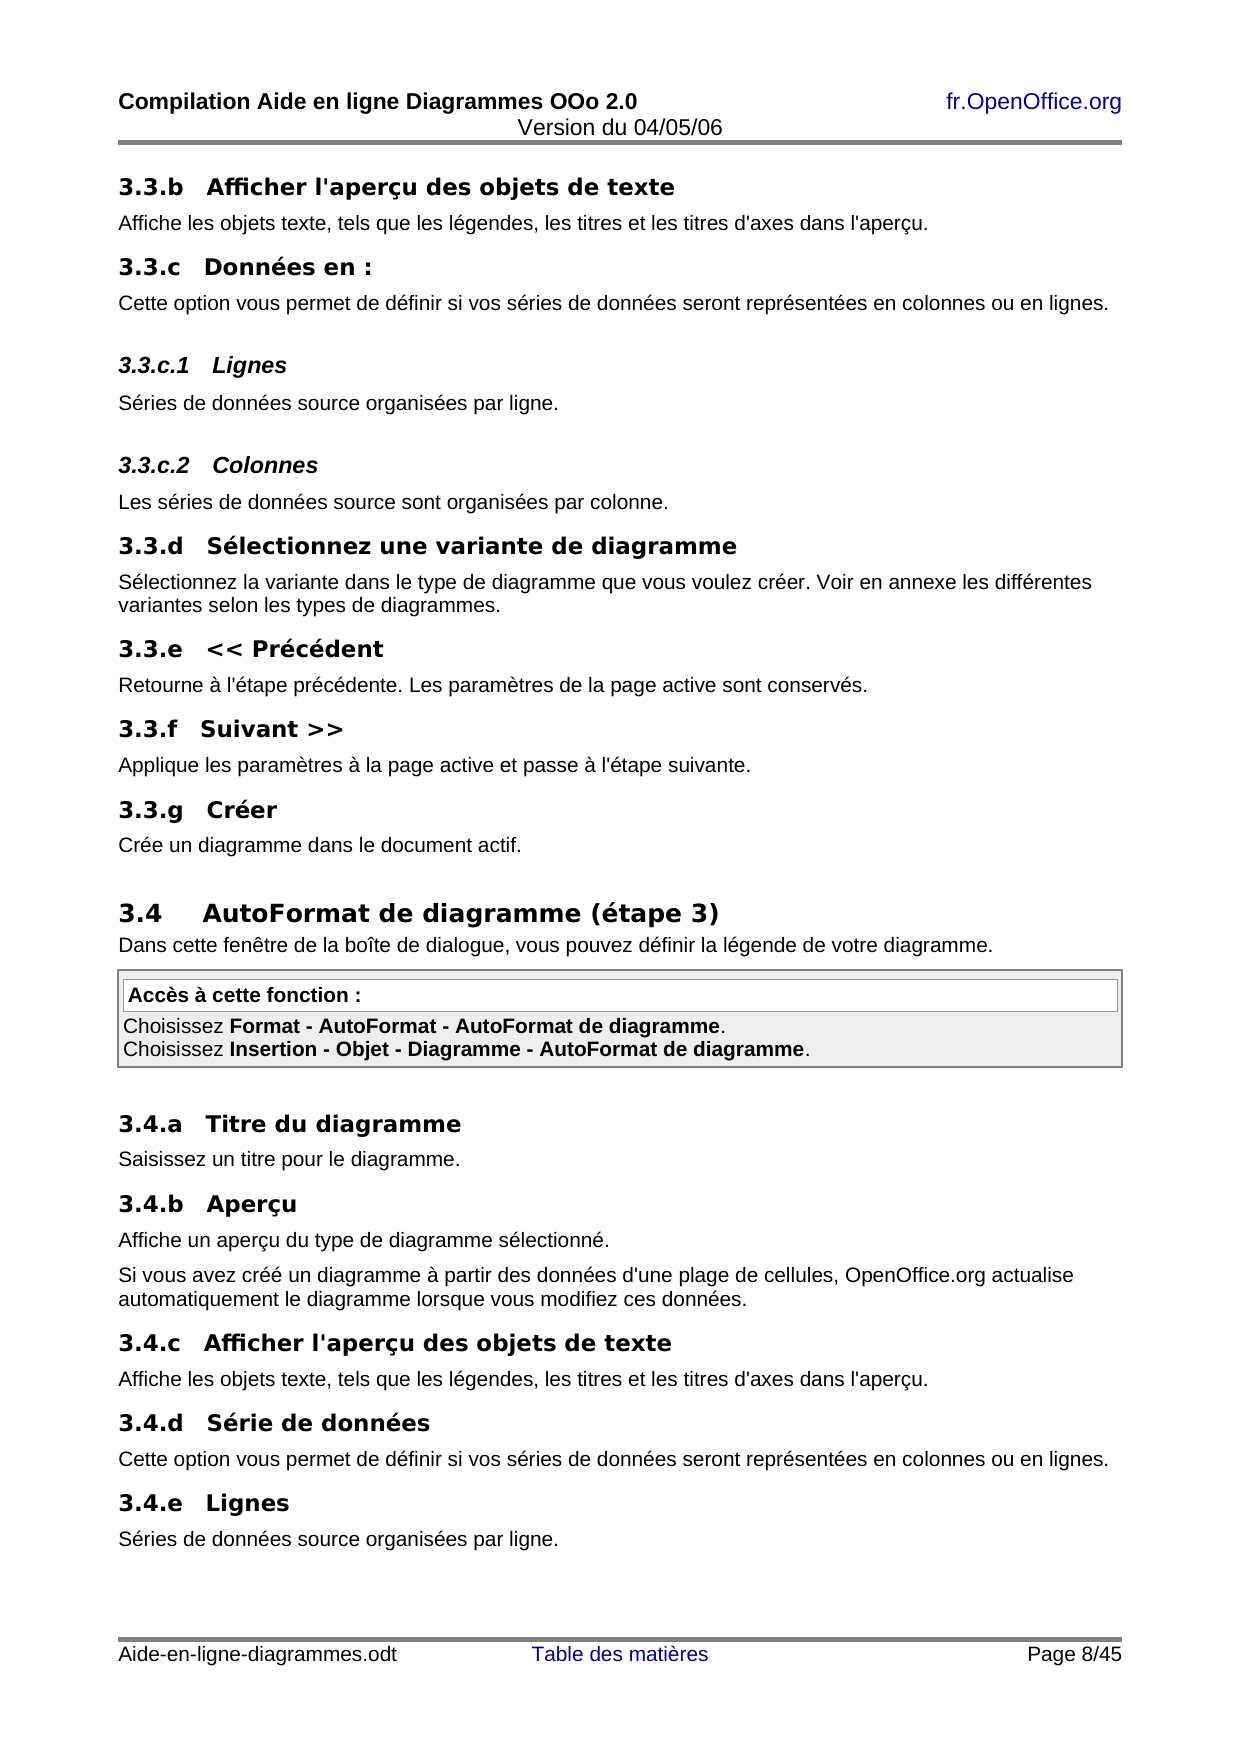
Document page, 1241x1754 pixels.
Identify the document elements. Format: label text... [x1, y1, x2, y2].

text Dans cette fenêtre de la boîte de dialogue, vous pouvez définir la légende de votre diagramme. [118, 933, 1122, 956]
subtitle Lignes [118, 1490, 1122, 1517]
subtitle Données en : [118, 254, 1122, 281]
text Cette option vous permet de définir si vos séries de données seront représentées en colonnes ou en lignes. [118, 1447, 1122, 1471]
text Séries de données source organisées par ligne. [118, 1527, 1122, 1551]
subtitle Aperçu [118, 1191, 1122, 1217]
text Affiche les objets texte, tels que les légendes, les titres et les titres d'axes dans l'aperçu. [118, 212, 1122, 235]
subtitle Lignes [118, 353, 1122, 379]
subtitle Titre du diagramme [118, 1111, 1122, 1137]
subtitle << Précédent [118, 637, 1122, 663]
table_header Accès à cette fonction : Choisissez Format - AutoFormat - AutoFormat de diagramme. Choisissez Insertion - Objet - Diagramme - AutoFormat de diagramme. [119, 971, 1121, 1066]
subtitle Afficher l'aperçu des objets de texte [118, 1330, 1122, 1357]
subtitle Afficher l'aperçu des objets de texte [118, 174, 1122, 201]
subtitle Sélectionnez une variante de diagramme [118, 533, 1122, 560]
text Si vous avez créé un diagramme à partir des données d'une plage de cellules, OpenOffice.org actualise automatiquement le diagramme lorsque vous modifiez ces données. [118, 1264, 1122, 1310]
subtitle Série de données [118, 1410, 1122, 1437]
text Les séries de données source sont organisées par colonne. [118, 490, 1122, 514]
subtitle Colonnes [118, 452, 1122, 478]
text Cette option vous permet de définir si vos séries de données seront représentées en colonnes ou en lignes. [118, 292, 1122, 315]
subtitle AutoFormat de diagramme (étape 3) [118, 899, 1122, 928]
subtitle Créer [118, 797, 1122, 823]
text Applique les paramètres à la page active et passe à l'étape suivante. [118, 754, 1122, 777]
text Retourne à l'étape précédente. Les paramètres de la page active sont conservés. [118, 674, 1122, 697]
text Séries de données source organisées par ligne. [118, 391, 1122, 414]
text Affiche les objets texte, tels que les légendes, les titres et les titres d'axes dans l'aperçu. [118, 1367, 1122, 1390]
subtitle Suivant >> [118, 717, 1122, 743]
text Saisissez un titre pour le diagramme. [118, 1148, 1122, 1171]
text Affiche un aperçu du type de diagramme sélectionné. [118, 1228, 1122, 1251]
text Crée un diagramme dans le document actif. [118, 834, 1122, 857]
text Sélectionnez la variante dans le type de diagramme que vous voulez créer. Voir en annexe les différentes variantes selon les types de diagrammes. [118, 571, 1122, 617]
